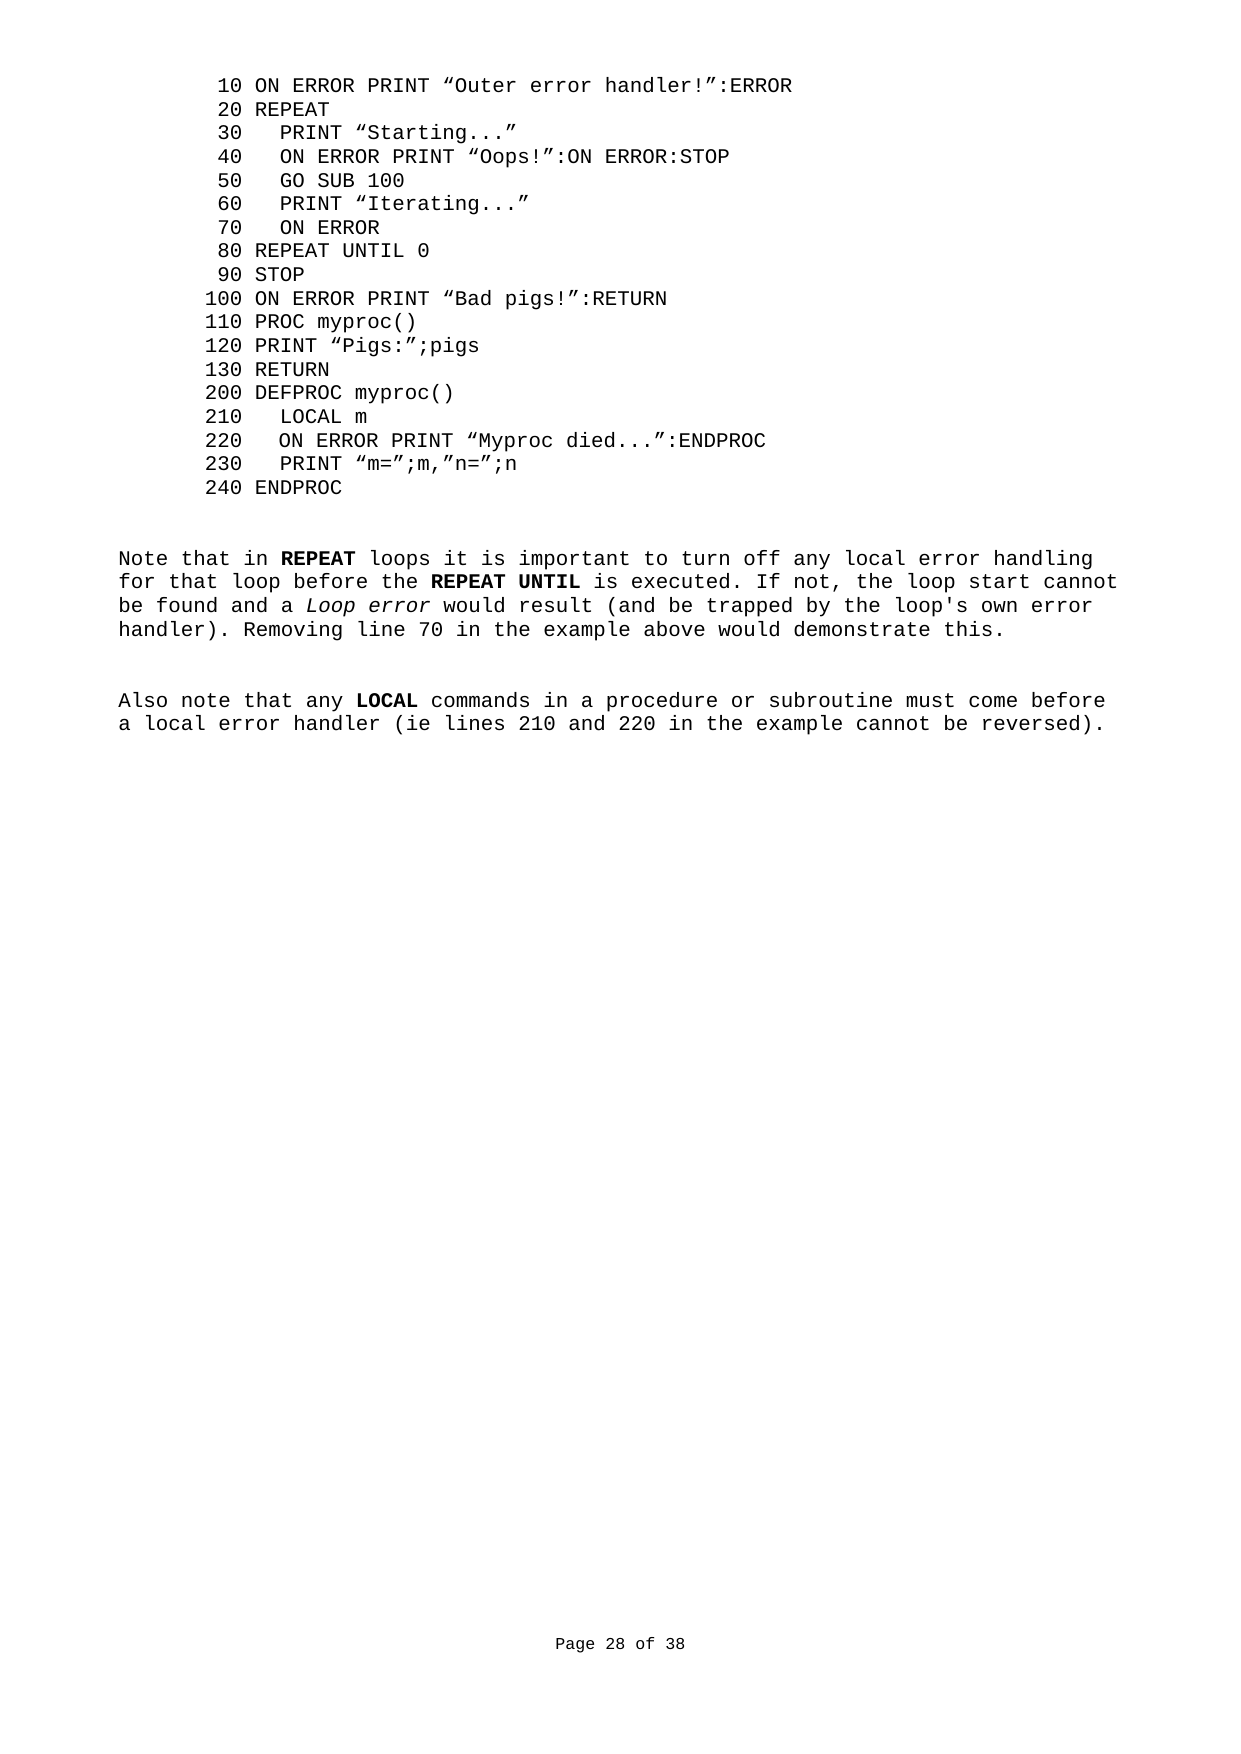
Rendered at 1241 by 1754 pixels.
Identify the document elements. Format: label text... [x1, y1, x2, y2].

text 230 PRINT “m=”;m,”n=”;n [118, 453, 1122, 477]
text 130 RETURN [118, 359, 1122, 382]
text 120 PRINT “Pigs:”;pigs [118, 335, 1122, 359]
text 90 STOP [118, 264, 1122, 288]
text 200 DEFPROC myproc() [118, 382, 1122, 406]
text 220 ON ERROR PRINT “Myproc died...”:ENDPROC [118, 430, 1122, 453]
text 100 ON ERROR PRINT “Bad pigs!”:RETURN [118, 288, 1122, 311]
text 40 ON ERROR PRINT “Oops!”:ON ERROR:STOP [118, 146, 1122, 169]
text 60 PRINT “Iterating...” [118, 193, 1122, 217]
text 80 REPEAT UNTIL 0 [118, 241, 1122, 264]
text 30 PRINT “Starting...” [118, 122, 1122, 146]
text 20 REPEAT [118, 99, 1122, 122]
text 50 GO SUB 100 [118, 169, 1122, 193]
text 210 LOCAL m [118, 406, 1122, 430]
text 110 PROC myproc() [118, 311, 1122, 335]
text 70 ON ERROR [118, 217, 1122, 241]
text Also note that any LOCAL commands in a procedure or subroutine must come before a local error handler (ie lines 210 and 220 in the example cannot be reversed). [118, 690, 1122, 737]
text 10 ON ERROR PRINT “Outer error handler!”:ERROR [118, 75, 1122, 99]
text 240 ENDPROC [118, 477, 1122, 501]
text Note that in REPEAT loops it is important to turn off any local error handling for that loop before the REPEAT UNTIL is executed. If not, the loop start cannot be found and a Loop error would result (and be trapped by the loop's own error handler). Removing line 70 in the example above would demonstrate this. [118, 548, 1122, 642]
